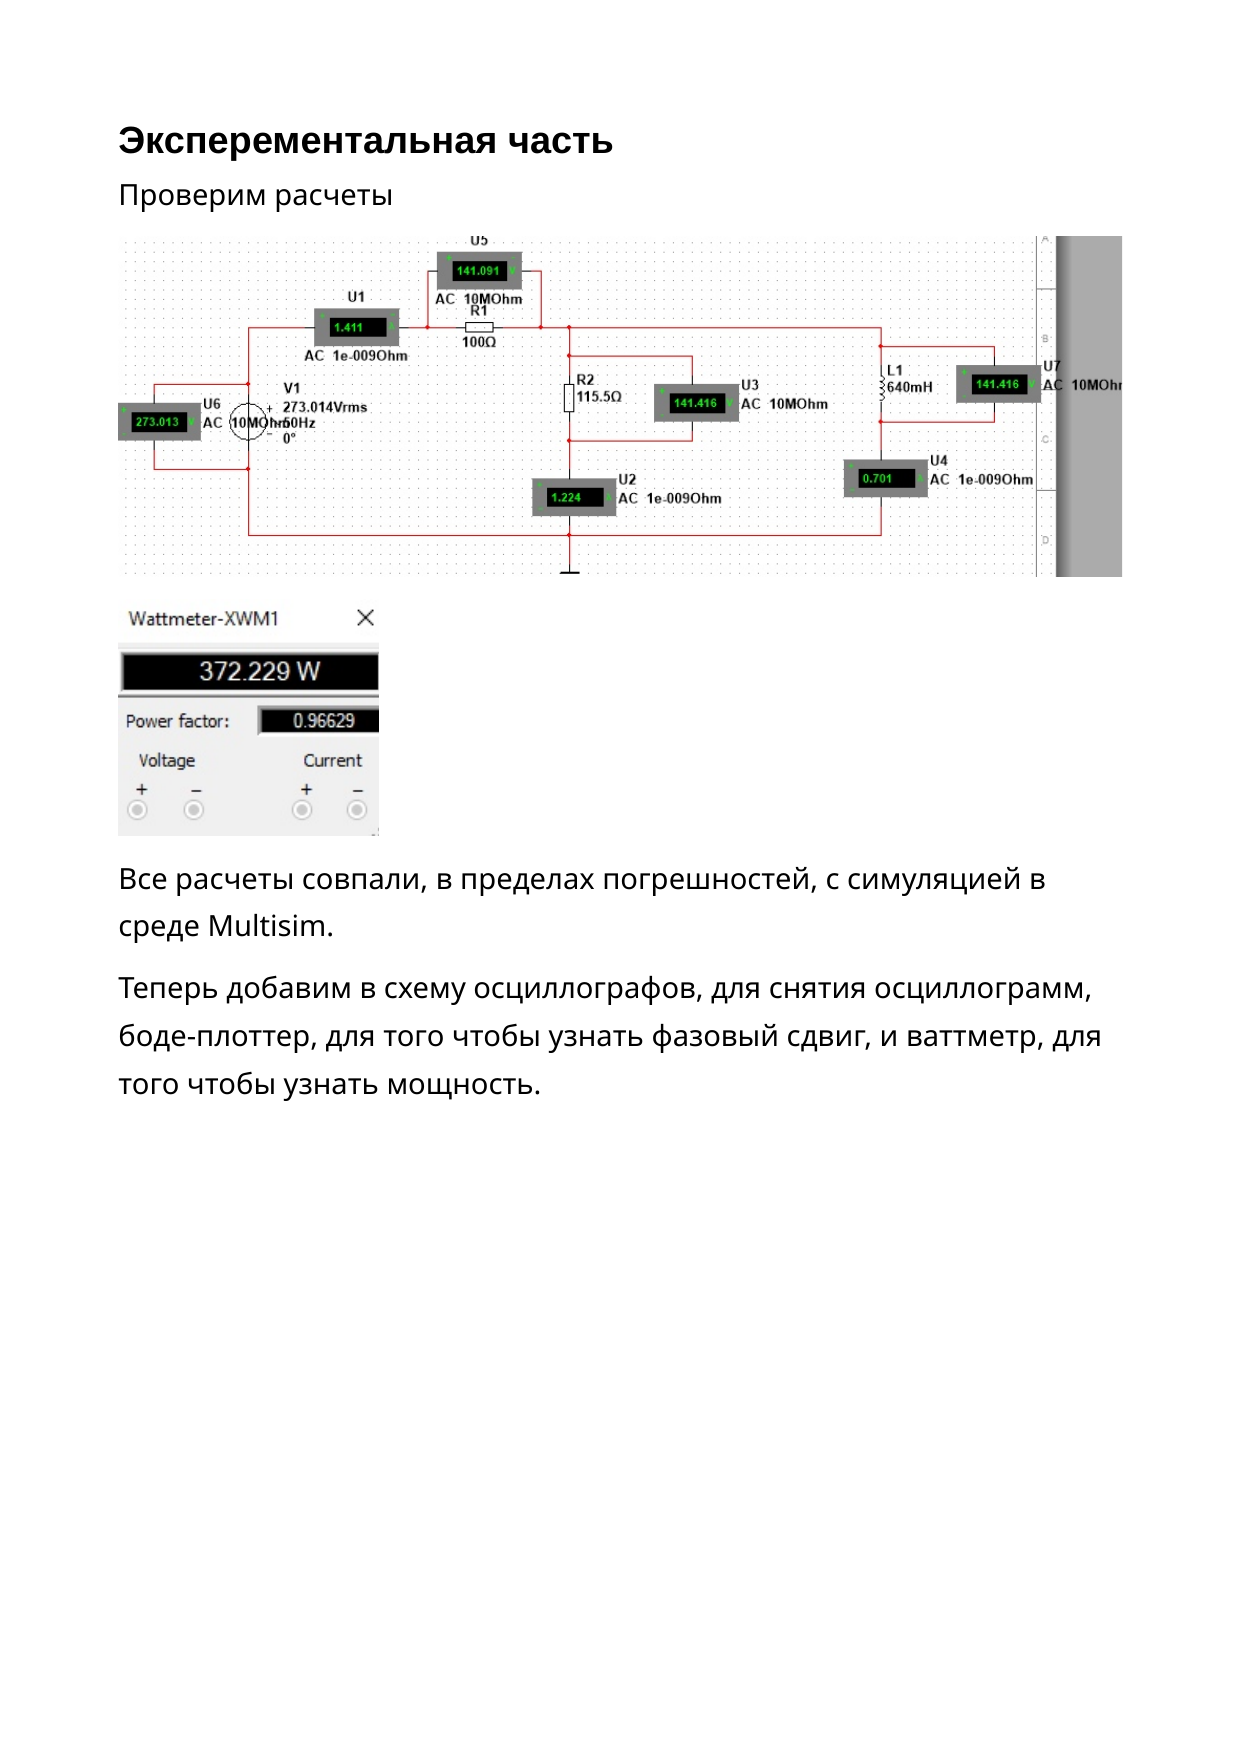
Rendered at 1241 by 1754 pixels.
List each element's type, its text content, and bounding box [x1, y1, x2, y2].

text Проверим расчеты [118, 174, 1122, 214]
text Теперь добавим в схему осциллографов, для снятия осциллограмм, боде-плоттер, для того чтобы узнать фазовый сдвиг, и ваттметр, для того чтобы узнать мощность. [118, 968, 1122, 1103]
subtitle Эксперементальная часть [118, 118, 1122, 162]
text Все расчеты совпали, в пределах погрешностей, с симуляцией в среде Multisim. [118, 858, 1122, 945]
picture [118, 599, 379, 836]
picture [118, 236, 1123, 577]
